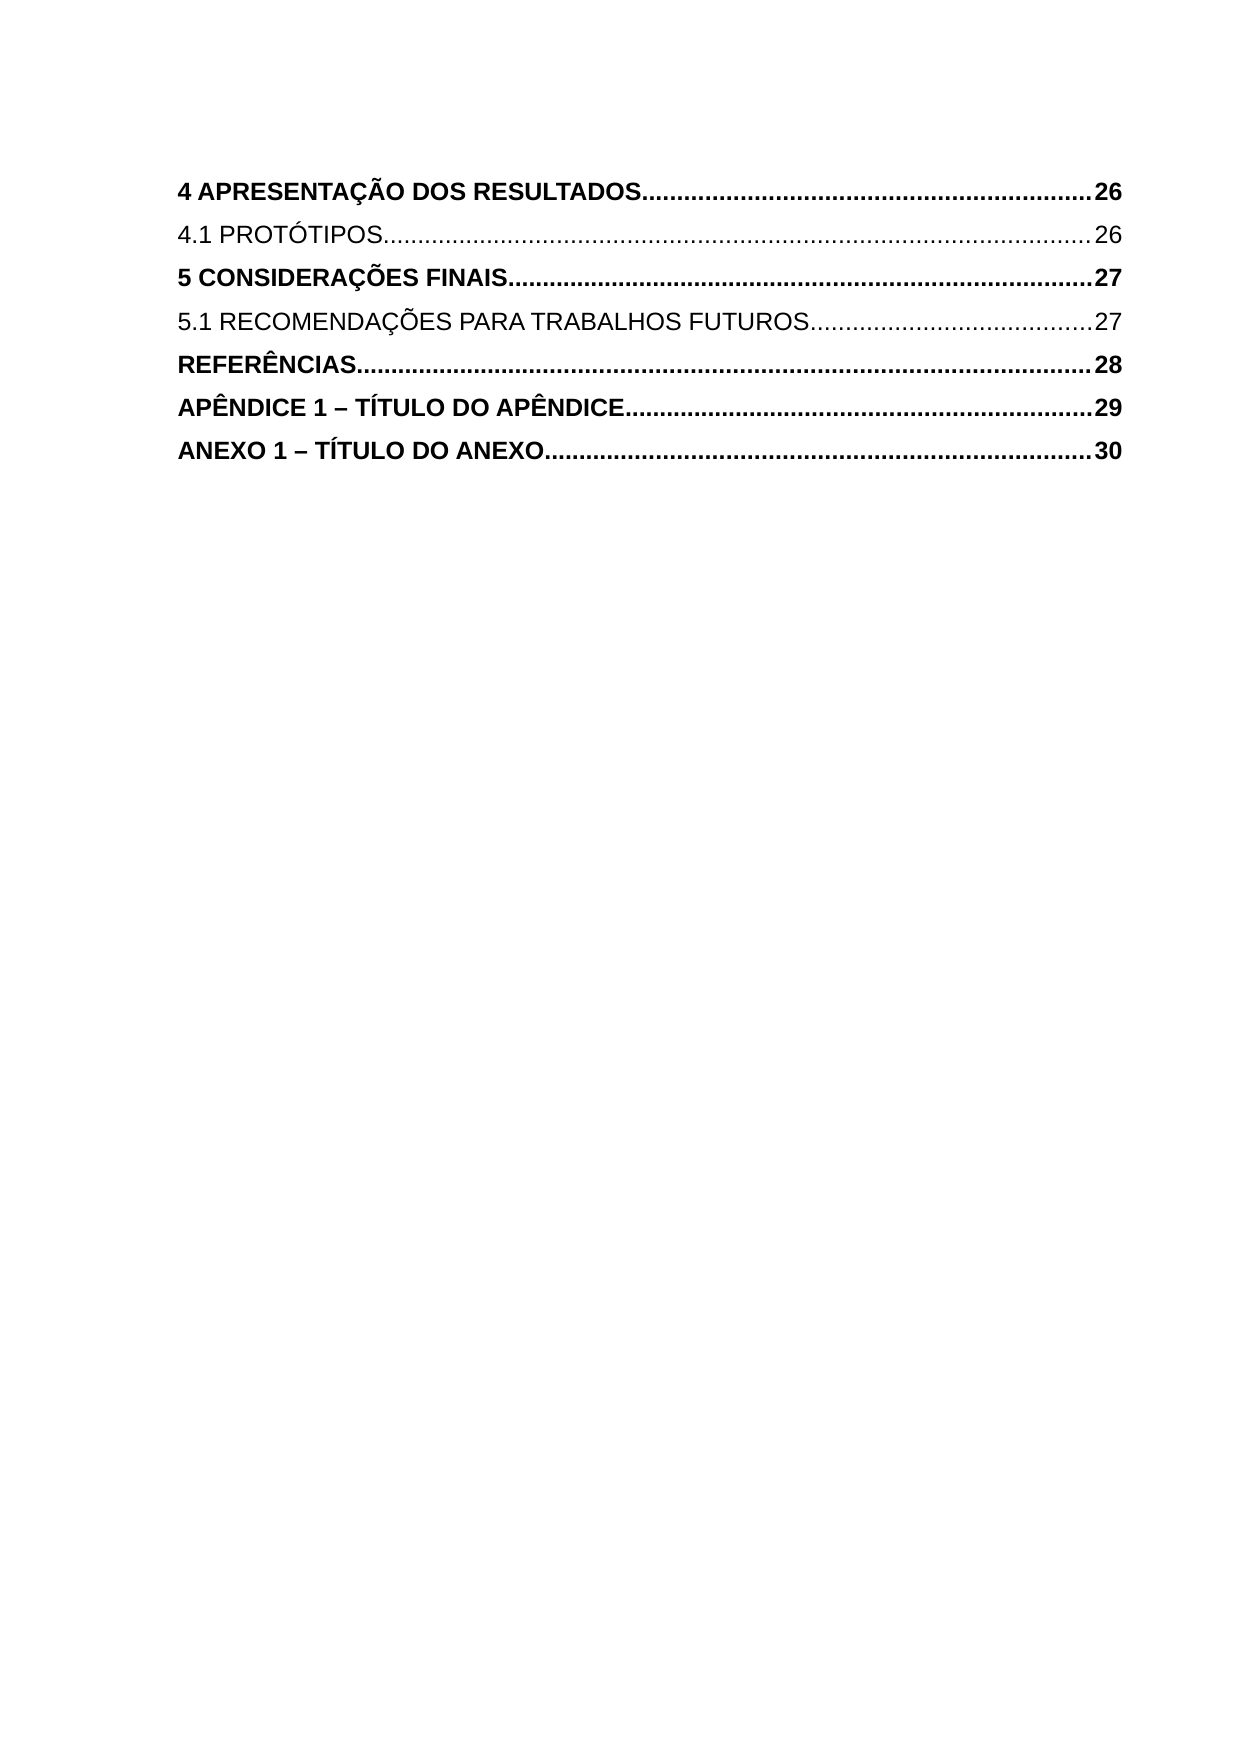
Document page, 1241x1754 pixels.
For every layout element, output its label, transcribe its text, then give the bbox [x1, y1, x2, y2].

text 4 APRESENTAÇÃO DOS RESULTADOS 26 [177, 177, 1122, 206]
text REFERÊNCIAS 28 [177, 350, 1122, 378]
text 4.1 protótipos 26 [177, 220, 1122, 249]
text ANEXO 1 – TÍTULO DO ANEXO 30 [177, 436, 1122, 465]
text 5.1 RECOMENDAÇÕES PARA TRABALHOS FUTUROS 27 [177, 307, 1122, 335]
text APÊNDICE 1 – TÍTULO DO APÊNDICE 29 [177, 393, 1122, 422]
text 5 CONSIDERAÇÕES FINAIS 27 [177, 263, 1122, 292]
